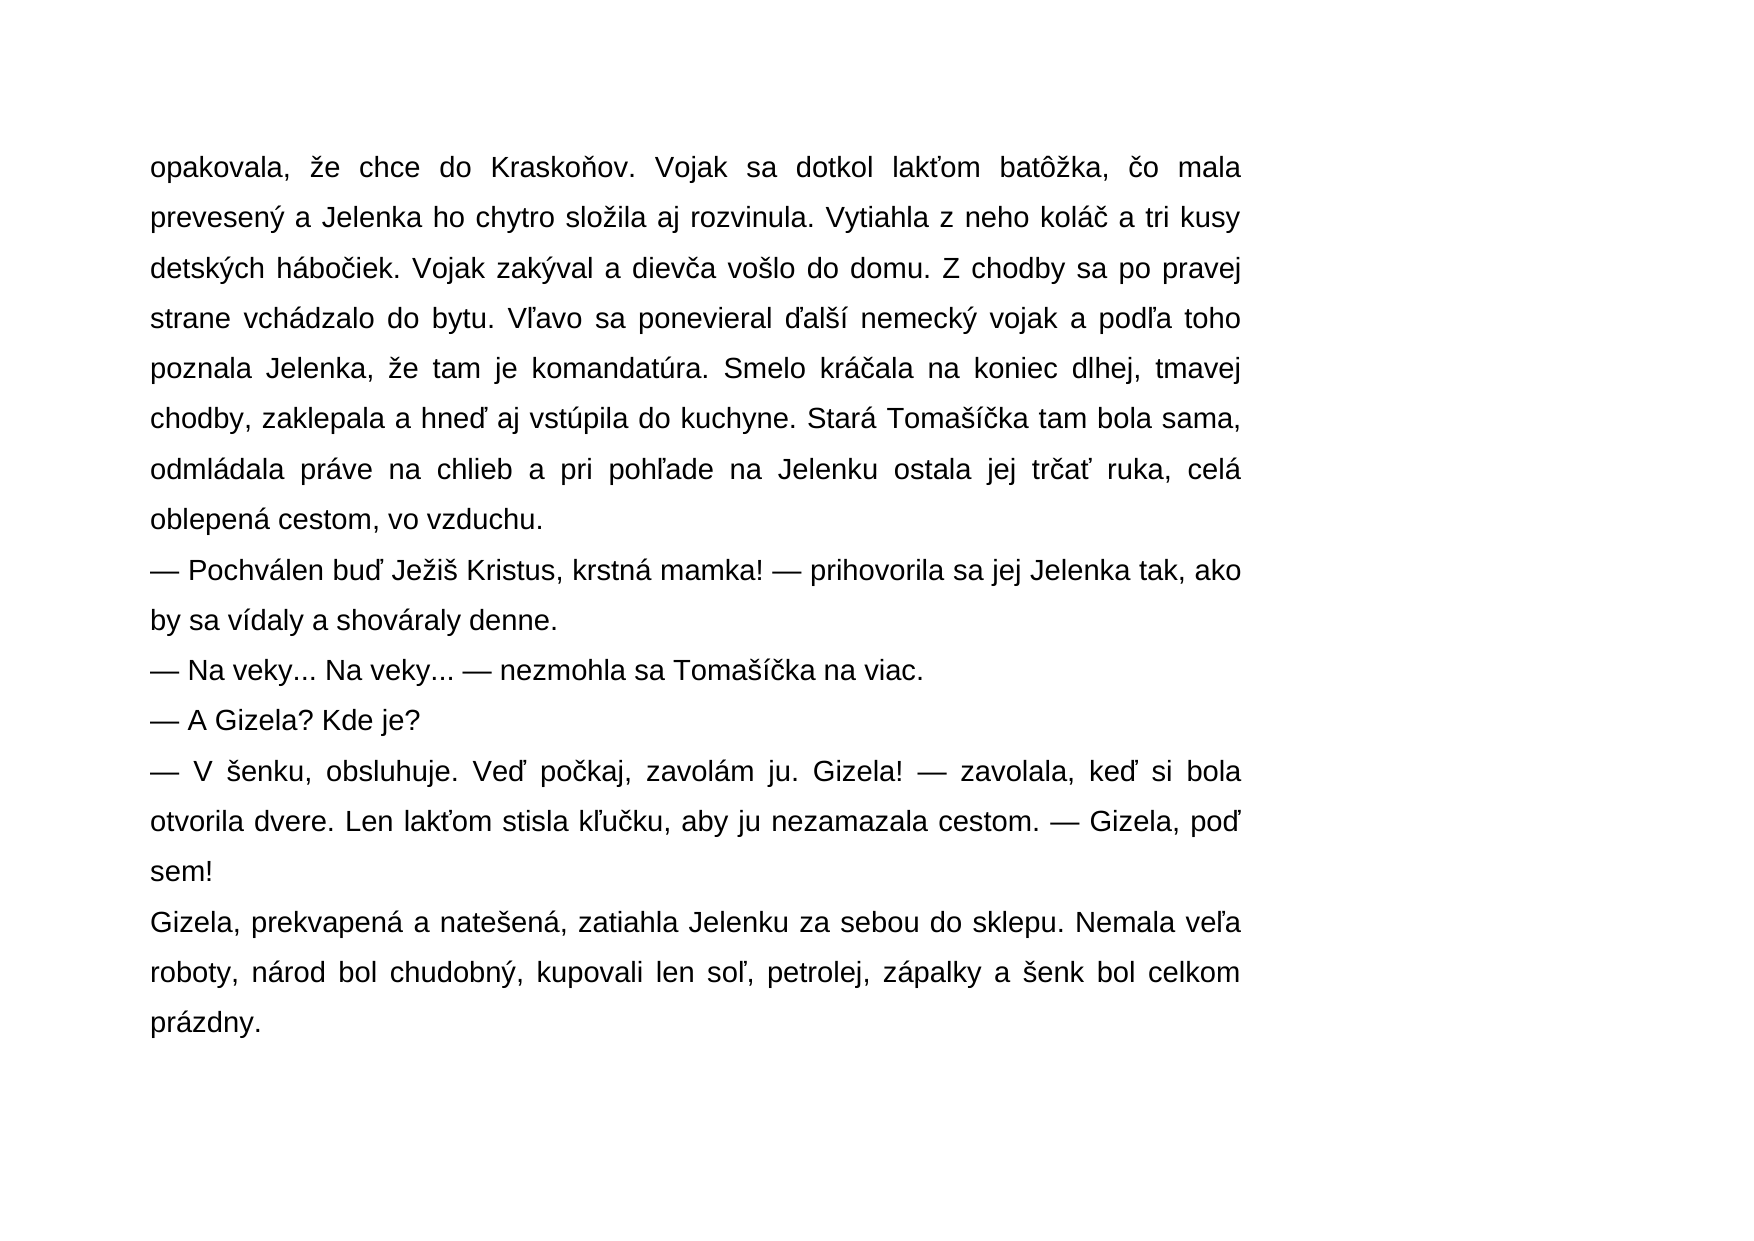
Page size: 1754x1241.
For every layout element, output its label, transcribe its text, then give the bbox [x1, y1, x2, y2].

text — Pochválen buď Ježiš Kristus, krstná mamka! — prihovorila sa jej Jelenka tak, ako by sa vídaly a shováraly denne. [150, 552, 1243, 636]
text opakovala, že chce do Kraskoňov. Vojak sa dotkol lakťom batôžka, čo mala prevesený a Jelenka ho chytro složila aj rozvinula. Vytiahla z neho koláč a tri kusy detských hábočiek. Vojak zakýval a dievča vošlo do domu. Z chodby sa po pravej strane vchádzalo do bytu. Vľavo sa ponevieral ďalší nemecký vojak a podľa toho poznala Jelenka, že tam je komandatúra. Smelo kráčala na koniec dlhej, tmavej chodby, zaklepala a hneď aj vstúpila do kuchyne. Stará Tomašíčka tam bola sama, odmládala práve na chlieb a pri pohľade na Jelenku ostala jej trčať ruka, celá oblepená cestom, vo vzduchu. [150, 150, 1243, 536]
text — A Gizela? Kde je? [150, 703, 1243, 737]
text — V šenku, obsluhuje. Veď počkaj, zavolám ju. Gizela! — zavolala, keď si bola otvorila dvere. Len lakťom stisla kľučku, aby ju nezamazala cestom. — Gizela, poď sem! [150, 754, 1243, 888]
text — Na veky... Na veky... — nezmohla sa Tomašíčka na viac. [150, 653, 1243, 687]
text Gizela, prekvapená a natešená, zatiahla Jelenku za sebou do sklepu. Nemala veľa roboty, národ bol chudobný, kupovali len soľ, petrolej, zápalky a šenk bol celkom prázdny. [150, 905, 1243, 1039]
